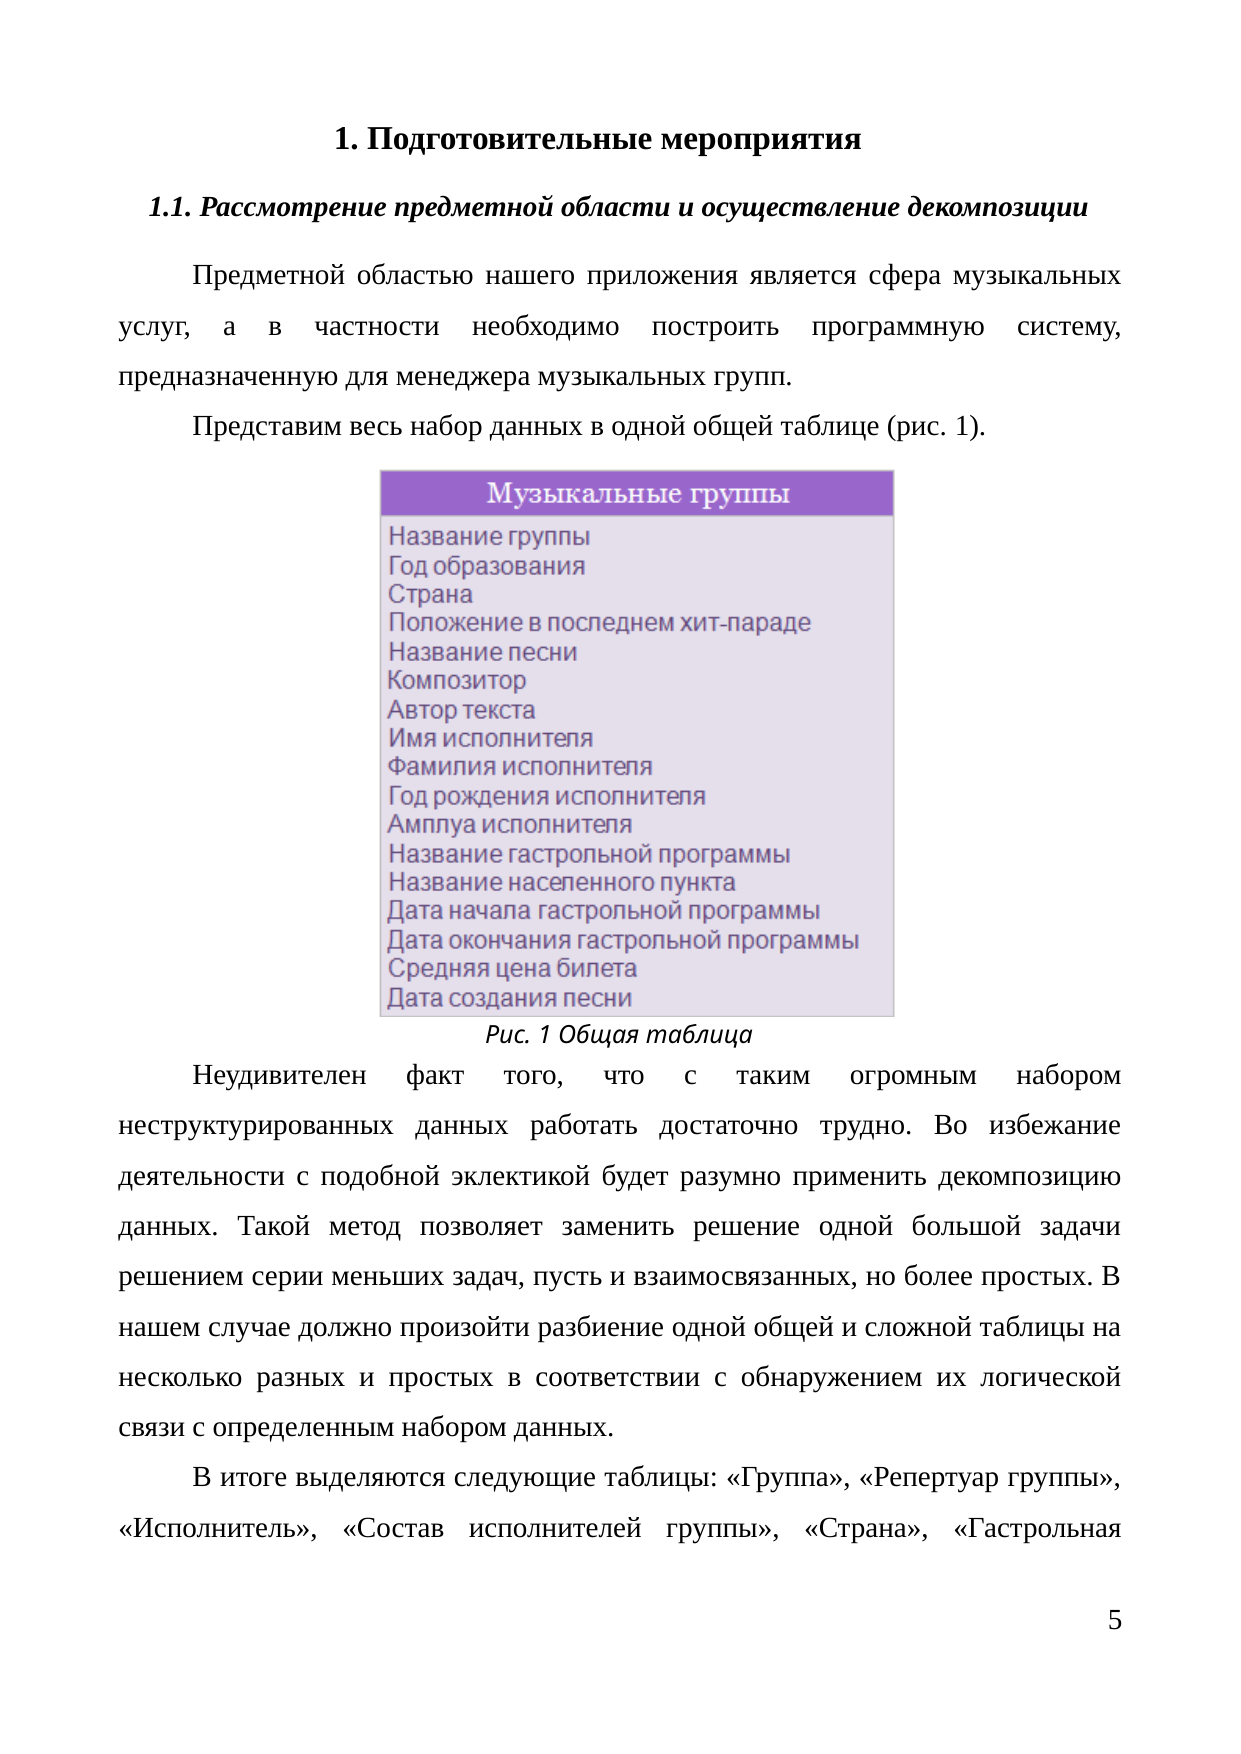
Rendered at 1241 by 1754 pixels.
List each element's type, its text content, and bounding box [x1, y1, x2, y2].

text Неудивителен факт того, что с таким огромным набором неструктурированных данных работать достаточно трудно. Во избежание деятельности с подобной эклектикой будет разумно применить декомпозицию данных. Такой метод позволяет заменить решение одной большой задачи решением серии меньших задач, пусть и взаимосвязанных, но более простых. В нашем случае должно произойти разбиение одной общей и сложной таблицы на несколько разных и простых в соответствии с обнаружением их логической связи с определенным набором данных. [118, 1057, 1122, 1443]
picture [369, 467, 912, 1017]
text Представим весь набор данных в одной общей таблице (рис. 1). [118, 408, 1122, 442]
text Предметной областью нашего приложения является сфера музыкальных услуг, а в частности необходимо построить программную систему, предназначенную для менеджера музыкальных групп. [118, 257, 1122, 391]
text В итоге выделяются следующие таблицы: «Группа», «Репертуар группы», «Исполнитель», «Состав исполнителей группы», «Страна», «Гастрольная [118, 1459, 1122, 1543]
subtitle Подготовительные мероприятия [73, 118, 1122, 156]
subtitle Рассмотрение предметной области и осуществление декомпозиции [118, 189, 1122, 222]
table_header Рис. 1 Общая таблица [118, 459, 1122, 1057]
